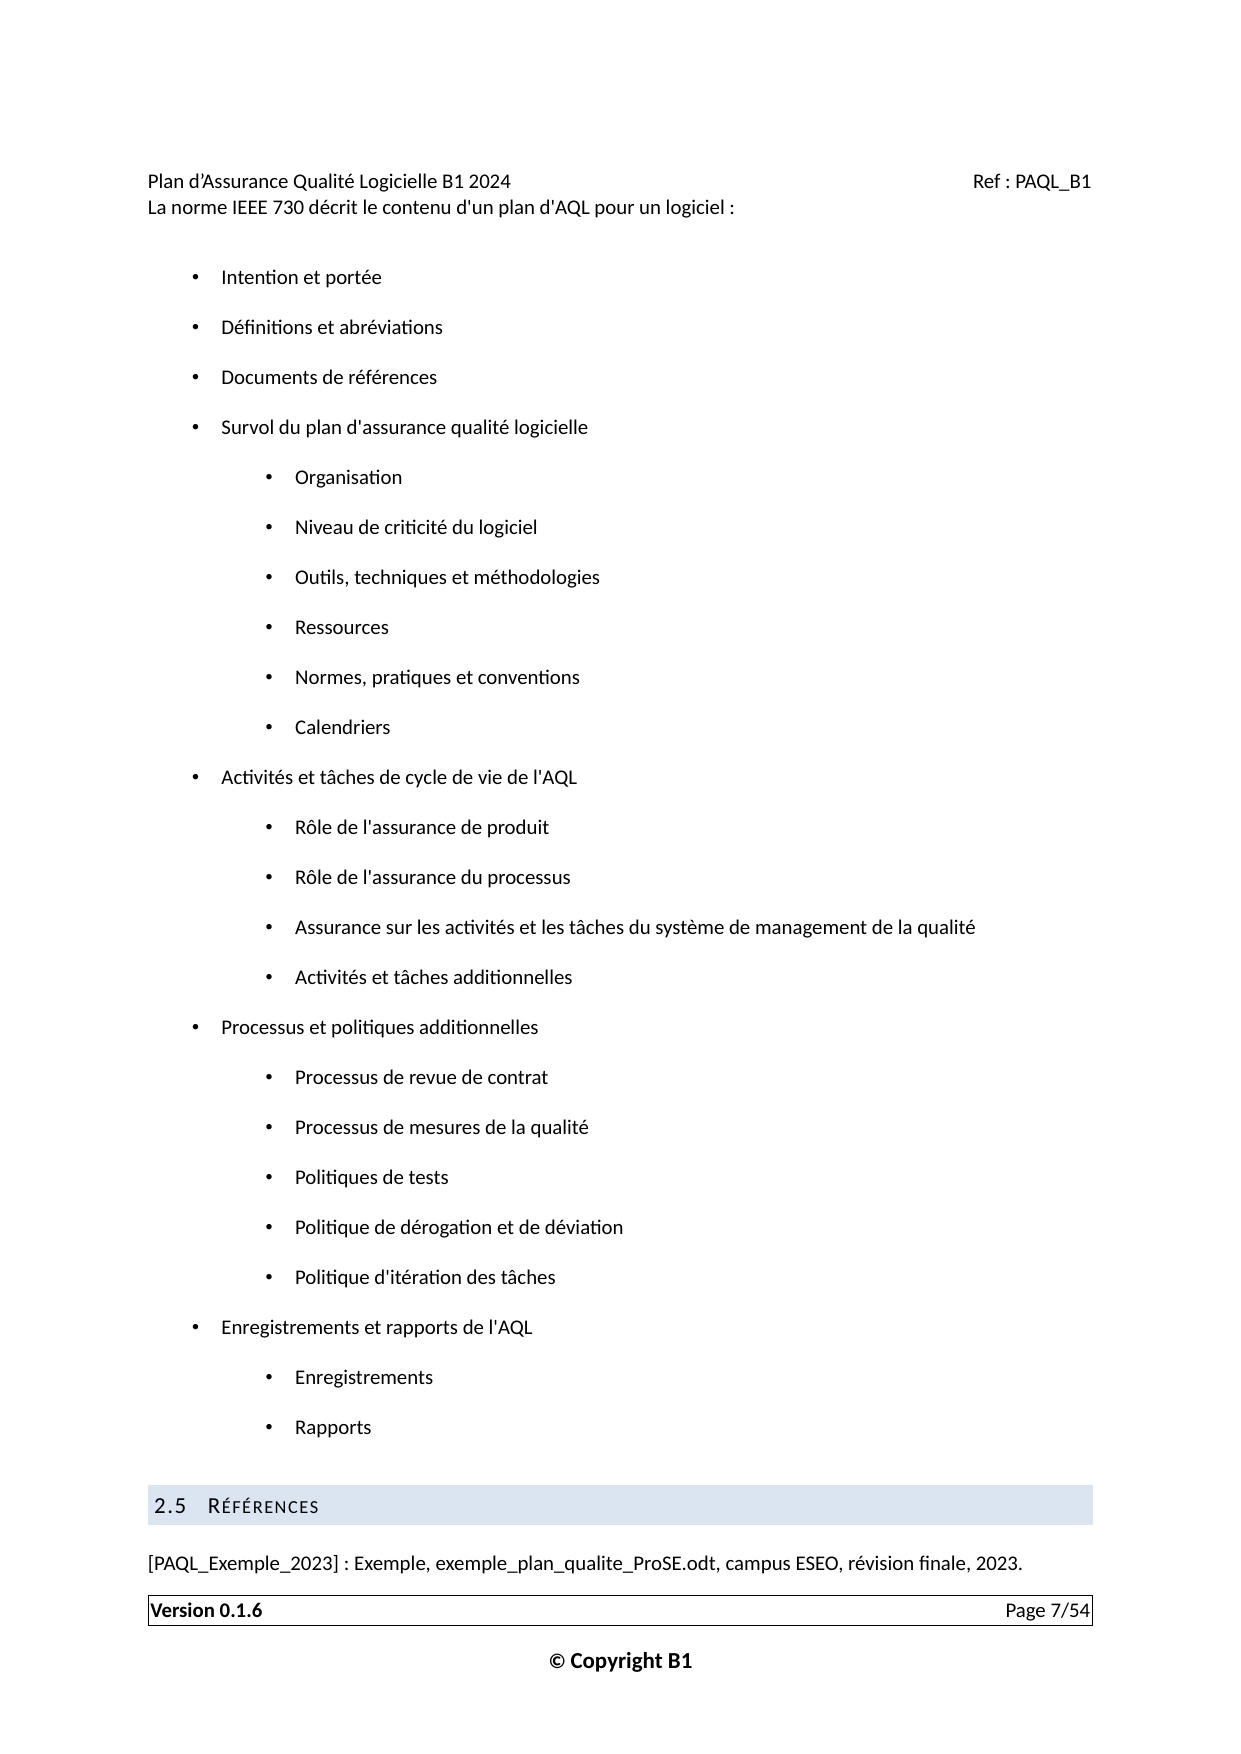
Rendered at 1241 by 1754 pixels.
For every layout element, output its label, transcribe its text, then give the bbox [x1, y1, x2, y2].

list Intention et portée [192, 264, 1093, 290]
list Survol du plan d'assurance qualité logicielle [192, 414, 1093, 440]
text La norme IEEE 730 décrit le contenu d'un plan d'AQL pour un logiciel : [148, 194, 1093, 219]
list Politique de dérogation et de déviation [265, 1214, 1093, 1240]
list Politiques de tests [265, 1164, 1093, 1190]
list Processus de mesures de la qualité [265, 1114, 1093, 1140]
list Politique d'itération des tâches [265, 1264, 1093, 1290]
list Calendriers [265, 714, 1093, 740]
list Niveau de criticité du logiciel [265, 514, 1093, 540]
list Ressources [265, 614, 1093, 640]
list Normes, pratiques et conventions [265, 664, 1093, 690]
list Processus de revue de contrat [265, 1064, 1093, 1090]
list Assurance sur les activités et les tâches du système de management de la qualité [265, 914, 1093, 940]
list Organisation [265, 464, 1093, 490]
list Références [154, 1491, 1086, 1519]
list Documents de références [192, 364, 1093, 390]
list Rapports [265, 1414, 1093, 1440]
text [PAQL_Exemple_2023] : Exemple, exemple_plan_qualite_ProSE.odt, campus ESEO, révision finale, 2023. [148, 1550, 1093, 1576]
list Définitions et abréviations [192, 314, 1093, 340]
list Processus et politiques additionnelles [192, 1014, 1093, 1040]
list Activités et tâches de cycle de vie de l'AQL [192, 764, 1093, 790]
list Enregistrements et rapports de l'AQL [192, 1314, 1093, 1340]
list Enregistrements [265, 1364, 1093, 1390]
list Activités et tâches additionnelles [265, 964, 1093, 990]
list Rôle de l'assurance du processus [265, 864, 1093, 890]
list Rôle de l'assurance de produit [265, 814, 1093, 840]
list Outils, techniques et méthodologies [265, 564, 1093, 590]
